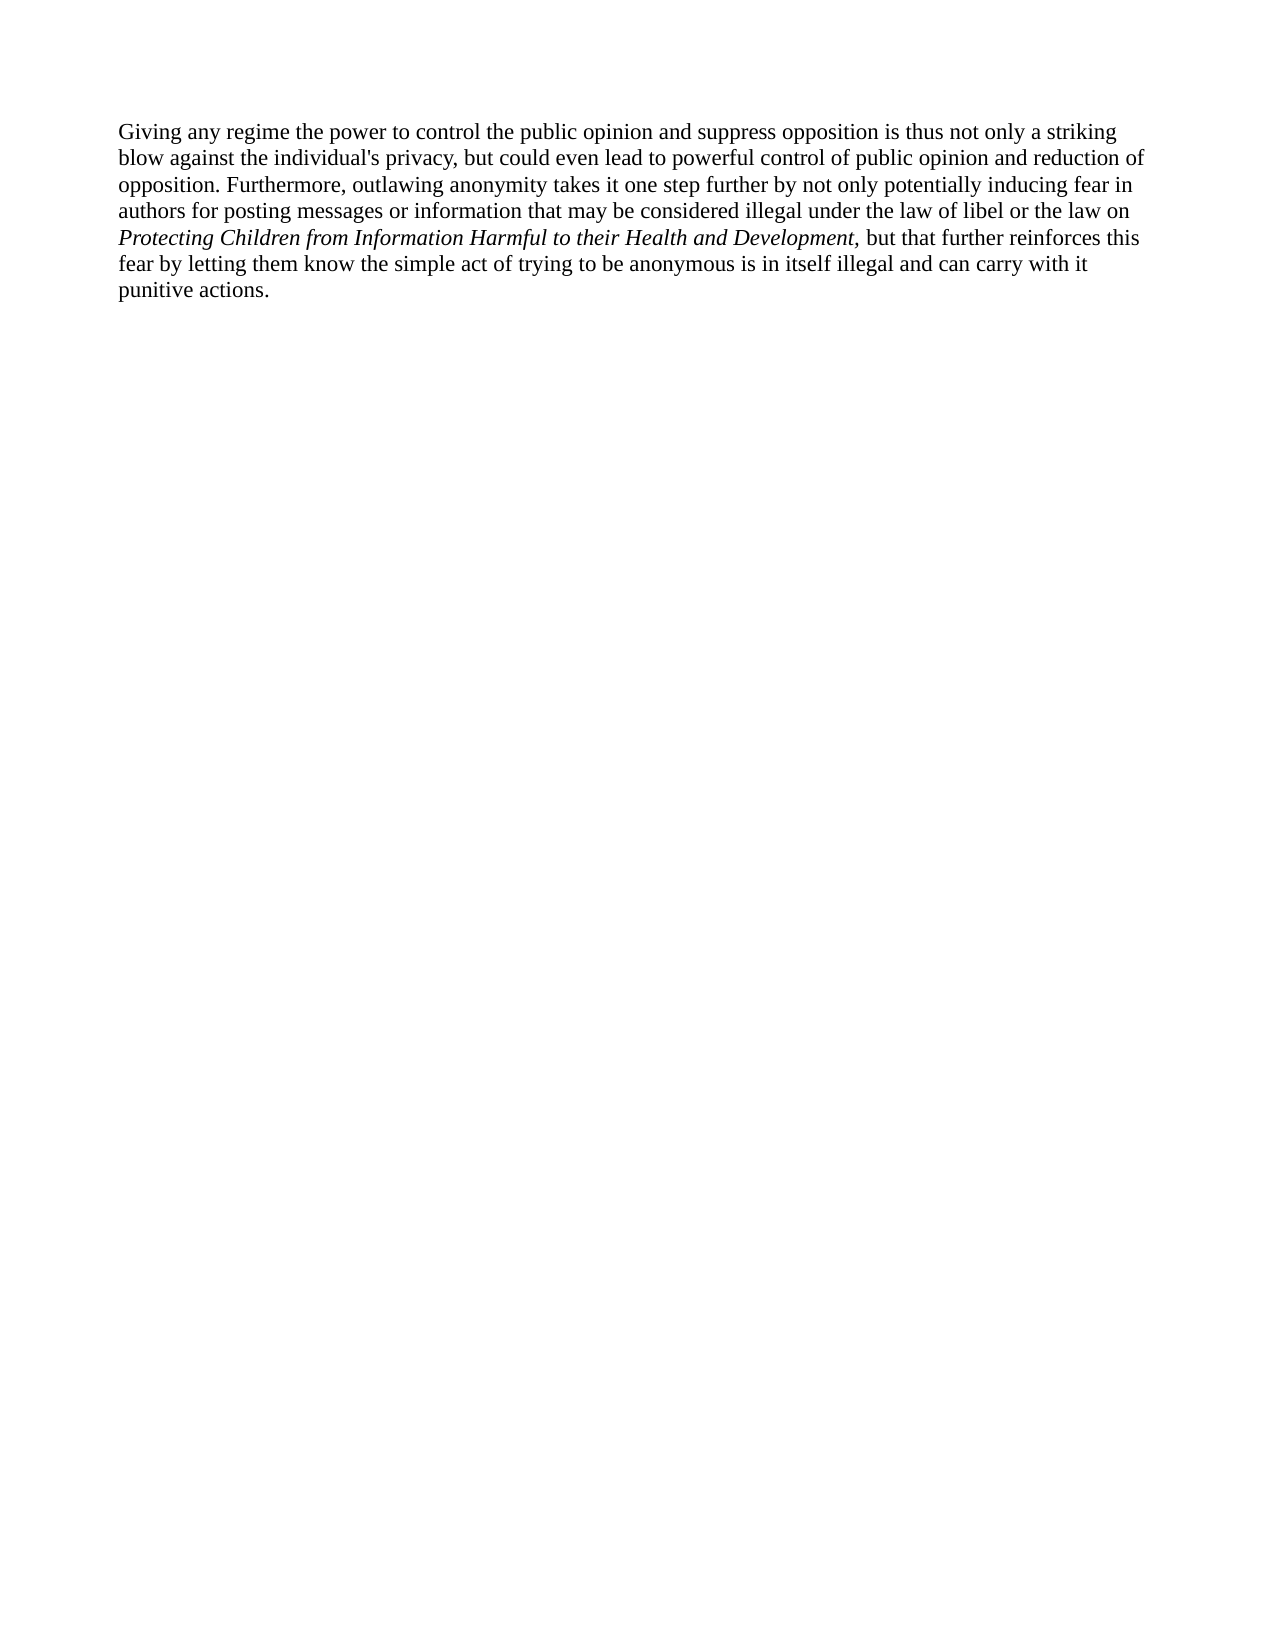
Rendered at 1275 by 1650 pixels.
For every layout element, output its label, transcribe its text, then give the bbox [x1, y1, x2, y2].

text Giving any regime the power to control the public opinion and suppress opposition is thus not only a striking blow against the individual's privacy, but could even lead to powerful control of public opinion and reduction of opposition. Furthermore, outlawing anonymity takes it one step further by not only potentially inducing fear in authors for posting messages or information that may be considered illegal under the law of libel or the law on Protecting Children from Information Harmful to their Health and Development, but that further reinforces this fear by letting them know the simple act of trying to be anonymous is in itself illegal and can carry with it punitive actions. [118, 118, 1157, 303]
